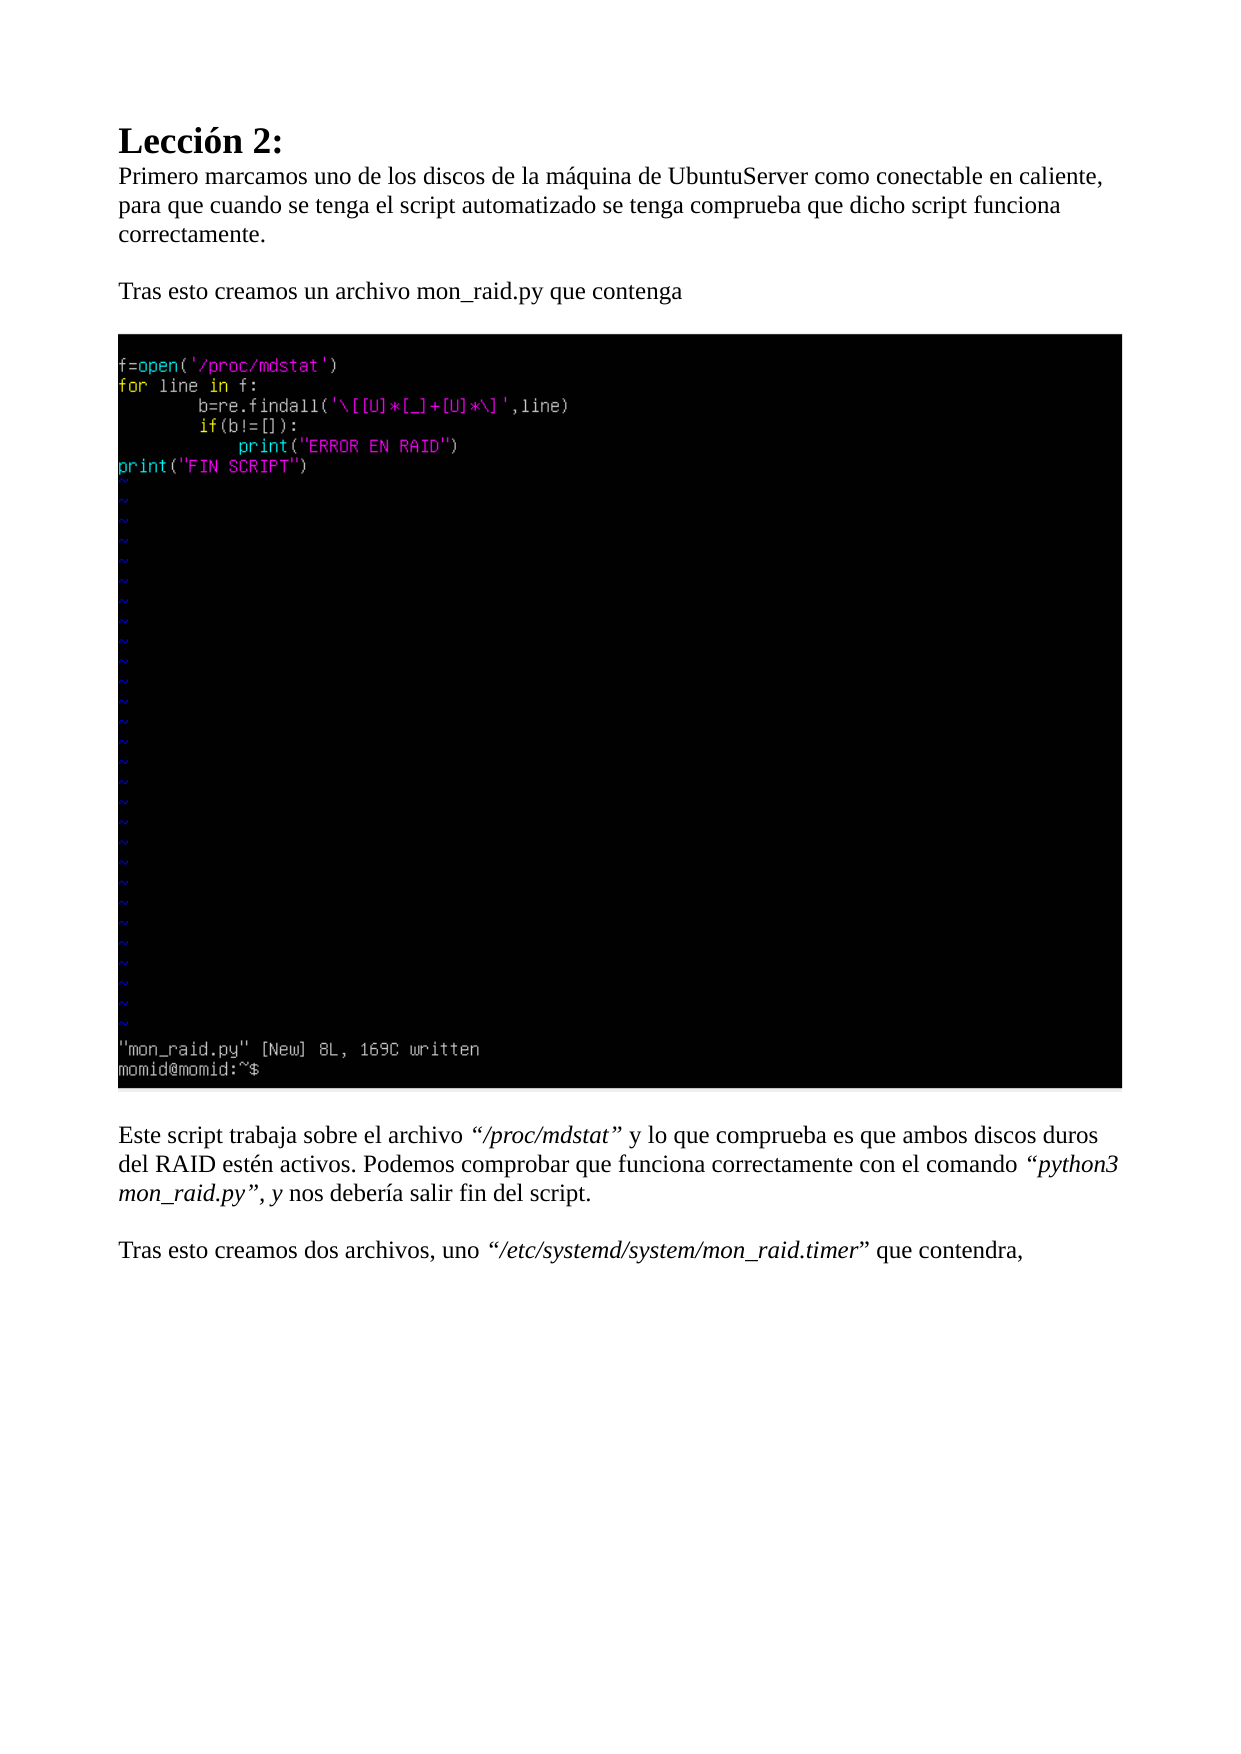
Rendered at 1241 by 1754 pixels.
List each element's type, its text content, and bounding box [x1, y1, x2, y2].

text Lección 2: [118, 118, 1122, 161]
text Tras esto creamos un archivo mon_raid.py que contenga [118, 276, 1122, 305]
text Tras esto creamos dos archivos, uno “/etc/systemd/system/mon_raid.timer” que contendra, [118, 1235, 1122, 1264]
picture [118, 333, 1123, 1092]
text Este script trabaja sobre el archivo “/proc/mdstat” y lo que comprueba es que ambos discos duros del RAID estén activos. Podemos comprobar que funciona correctamente con el comando “python3 mon_raid.py”, y nos debería salir fin del script. [118, 1120, 1122, 1207]
text Primero marcamos uno de los discos de la máquina de UbuntuServer como conectable en caliente, para que cuando se tenga el script automatizado se tenga comprueba que dicho script funciona correctamente. [118, 161, 1122, 247]
